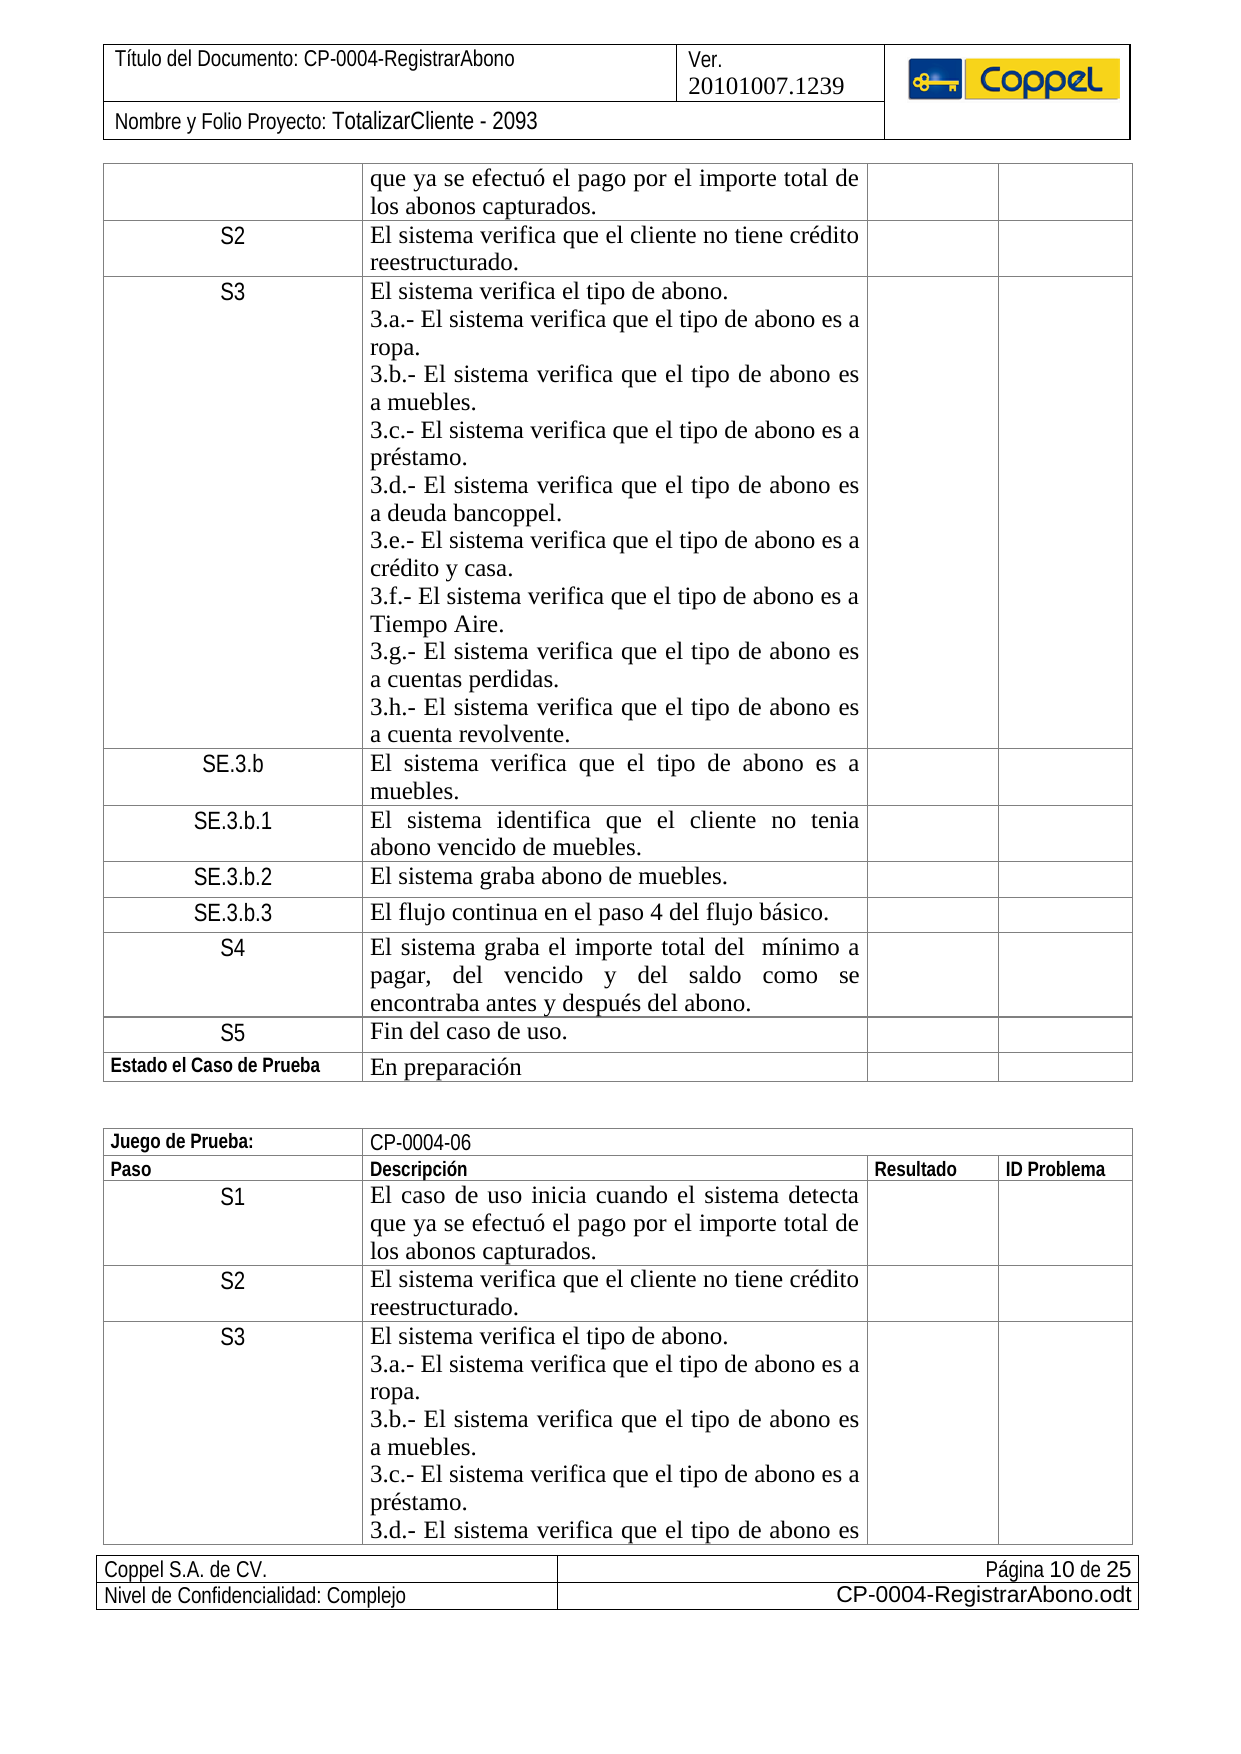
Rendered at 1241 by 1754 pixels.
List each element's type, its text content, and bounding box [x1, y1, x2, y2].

table_cell [868, 1181, 998, 1264]
table_cell [868, 898, 998, 932]
table_cell SE.3.b.1 [104, 806, 362, 861]
table_header Juego de Prueba: [104, 1129, 362, 1155]
table_header CP-0004-06 [363, 1129, 1132, 1155]
table_cell [868, 1266, 998, 1321]
table_cell S1 [104, 1181, 362, 1264]
table_cell [999, 221, 1132, 276]
table_cell S3 [104, 277, 362, 748]
table_cell Resultado [868, 1156, 998, 1180]
table_cell El sistema verifica que el cliente no tiene crédito reestructurado. [363, 1266, 867, 1321]
table_cell El flujo continua en el paso 4 del flujo básico. [363, 898, 867, 932]
table_cell El sistema verifica que el tipo de abono es a muebles. [363, 749, 867, 805]
table_cell S2 [104, 1266, 362, 1321]
table_cell Estado el Caso de Prueba [104, 1053, 362, 1081]
table_cell El sistema graba el importe total del mínimo a pagar, del vencido y del saldo como se encontraba antes y después del abono. [363, 933, 867, 1016]
table_cell Descripción [363, 1156, 867, 1180]
table_cell El caso de uso inicia cuando el sistema detecta que ya se efectuó el pago por el importe total de los abonos capturados. [363, 1181, 867, 1264]
table_cell ID Problema [999, 1156, 1132, 1180]
table_cell [868, 1322, 998, 1544]
table_cell [868, 933, 998, 1016]
table_cell [999, 749, 1132, 805]
table_cell [999, 1266, 1132, 1321]
table_cell [999, 1181, 1132, 1264]
table_cell [868, 862, 998, 897]
table_cell En preparación [363, 1053, 867, 1081]
table_cell [868, 1018, 998, 1052]
table_cell El sistema verifica que el cliente no tiene crédito reestructurado. [363, 221, 867, 276]
table_cell Fin del caso de uso. [363, 1018, 867, 1052]
table_cell [999, 1018, 1132, 1052]
table_cell S2 [104, 221, 362, 276]
table_cell [999, 1053, 1132, 1081]
table_cell SE.3.b.2 [104, 862, 362, 897]
table_cell SE.3.b [104, 749, 362, 805]
table_cell El sistema identifica que el cliente no tenia abono vencido de muebles. [363, 806, 867, 861]
table_cell El sistema graba abono de muebles. [363, 862, 867, 897]
table_cell Paso [104, 1156, 362, 1180]
table_cell [999, 933, 1132, 1016]
table_cell [868, 164, 998, 220]
table_cell El sistema verifica el tipo de abono. 3.a.- El sistema verifica que el tipo de abono es a ropa. 3.b.- El sistema verifica que el tipo de abono es a muebles. 3.c.- El sistema verifica que el tipo de abono es a préstamo. 3.d.- El sistema verifica que el tipo de abono es [363, 1322, 867, 1544]
table_cell [868, 221, 998, 276]
table_cell El sistema verifica el tipo de abono. 3.a.- El sistema verifica que el tipo de abono es a ropa. 3.b.- El sistema verifica que el tipo de abono es a muebles. 3.c.- El sistema verifica que el tipo de abono es a préstamo. 3.d.- El sistema verifica que el tipo de abono es a deuda bancoppel. 3.e.- El sistema verifica que el tipo de abono es a crédito y casa. 3.f.- El sistema verifica que el tipo de abono es a Tiempo Aire. 3.g.- El sistema verifica que el tipo de abono es a cuentas perdidas. 3.h.- El sistema verifica que el tipo de abono es a cuenta revolvente. [363, 277, 867, 748]
table_cell [868, 749, 998, 805]
table_cell [999, 806, 1132, 861]
table_cell [868, 277, 998, 748]
table_cell [999, 898, 1132, 932]
table_cell [999, 164, 1132, 220]
table_cell [104, 164, 362, 220]
table_cell [868, 1053, 998, 1081]
table_cell [868, 806, 998, 861]
table_cell [999, 277, 1132, 748]
table_cell SE.3.b.3 [104, 898, 362, 932]
table_cell S5 [104, 1018, 362, 1052]
table_cell S4 [104, 933, 362, 1016]
table_cell S3 [104, 1322, 362, 1544]
table_cell [999, 862, 1132, 897]
table_cell [999, 1322, 1132, 1544]
table_cell que ya se efectuó el pago por el importe total de los abonos capturados. [363, 164, 867, 220]
